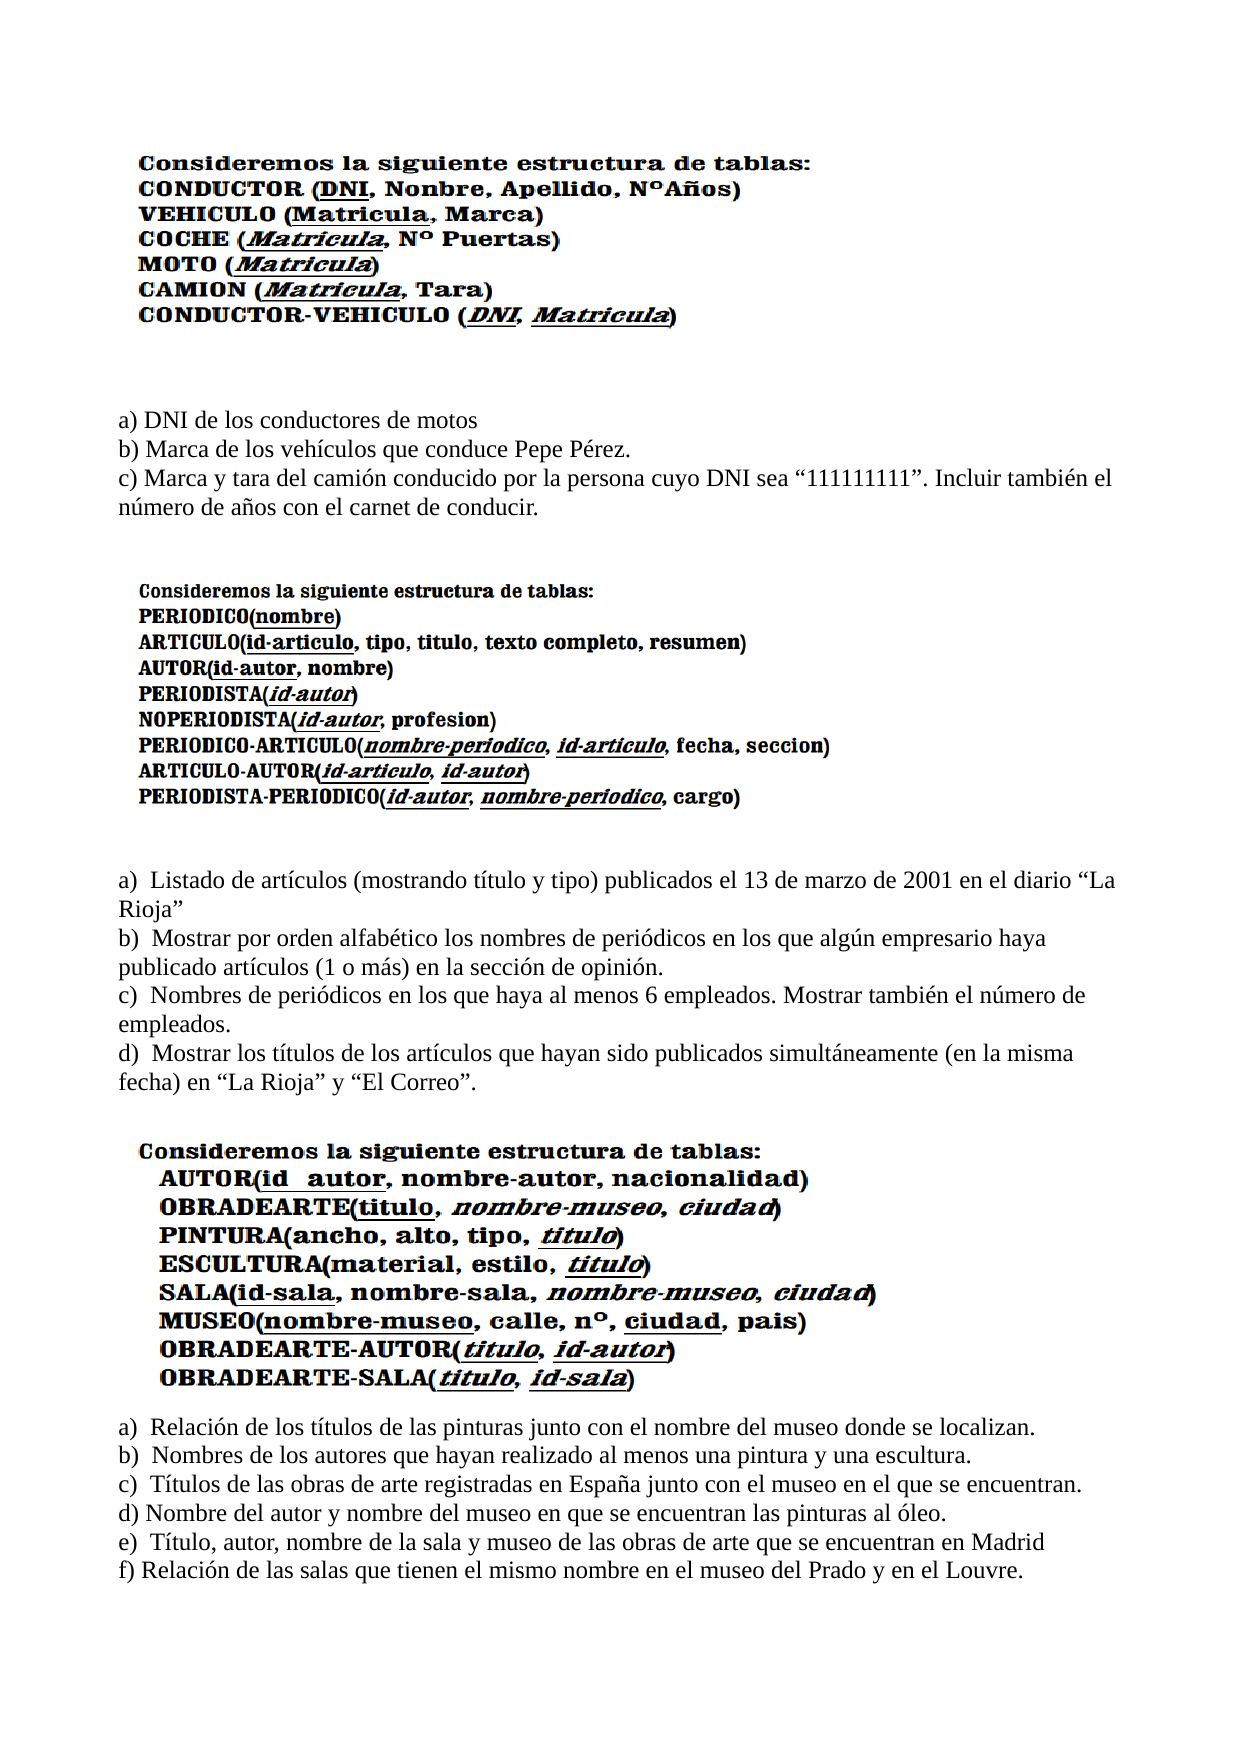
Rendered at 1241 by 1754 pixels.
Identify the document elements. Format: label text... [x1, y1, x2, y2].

text c) Nombres de periódicos en los que haya al menos 6 empleados. Mostrar también el número de empleados. [118, 981, 1122, 1038]
text b) Nombres de los autores que hayan realizado al menos una pintura y una escultura. [118, 1441, 1122, 1469]
text d) Mostrar los títulos de los artículos que hayan sido publicados simultáneamente (en la misma fecha) en “La Rioja” y “El Correo”. [118, 1038, 1122, 1096]
text b) Mostrar por orden alfabético los nombres de periódicos en los que algún empresario haya publicado artículos (1 o más) en la sección de opinión. [118, 923, 1122, 981]
picture [803, 570, 979, 824]
text a) Relación de los títulos de las pinturas junto con el nombre del museo donde se localizan. [118, 1412, 1122, 1441]
picture [641, 1132, 877, 1403]
text c) Títulos de las obras de arte registradas en España junto con el museo en el que se encuentran. [118, 1469, 1122, 1498]
text e) Título, autor, nombre de la sala y museo de las obras de arte que se encuentran en Madrid [118, 1527, 1122, 1556]
text b) Marca de los vehículos que conduce Pepe Pérez. [118, 434, 1122, 463]
text a) Listado de artículos (mostrando título y tipo) publicados el 13 de marzo de 2001 en el diario “La Rioja” [118, 866, 1122, 923]
text c) Marca y tara del camión conducido por la persona cuyo DNI sea “111111111”. Incluir también el número de años con el carnet de conducir. [118, 463, 1122, 521]
text a) DNI de los conductores de motos [118, 406, 1122, 434]
text d) Nombre del autor y nombre del museo en que se encuentran las pinturas al óleo. [118, 1498, 1122, 1527]
text f) Relación de las salas que tienen el mismo nombre en el museo del Prado y en el Louvre. [118, 1556, 1122, 1584]
picture [630, 148, 863, 349]
